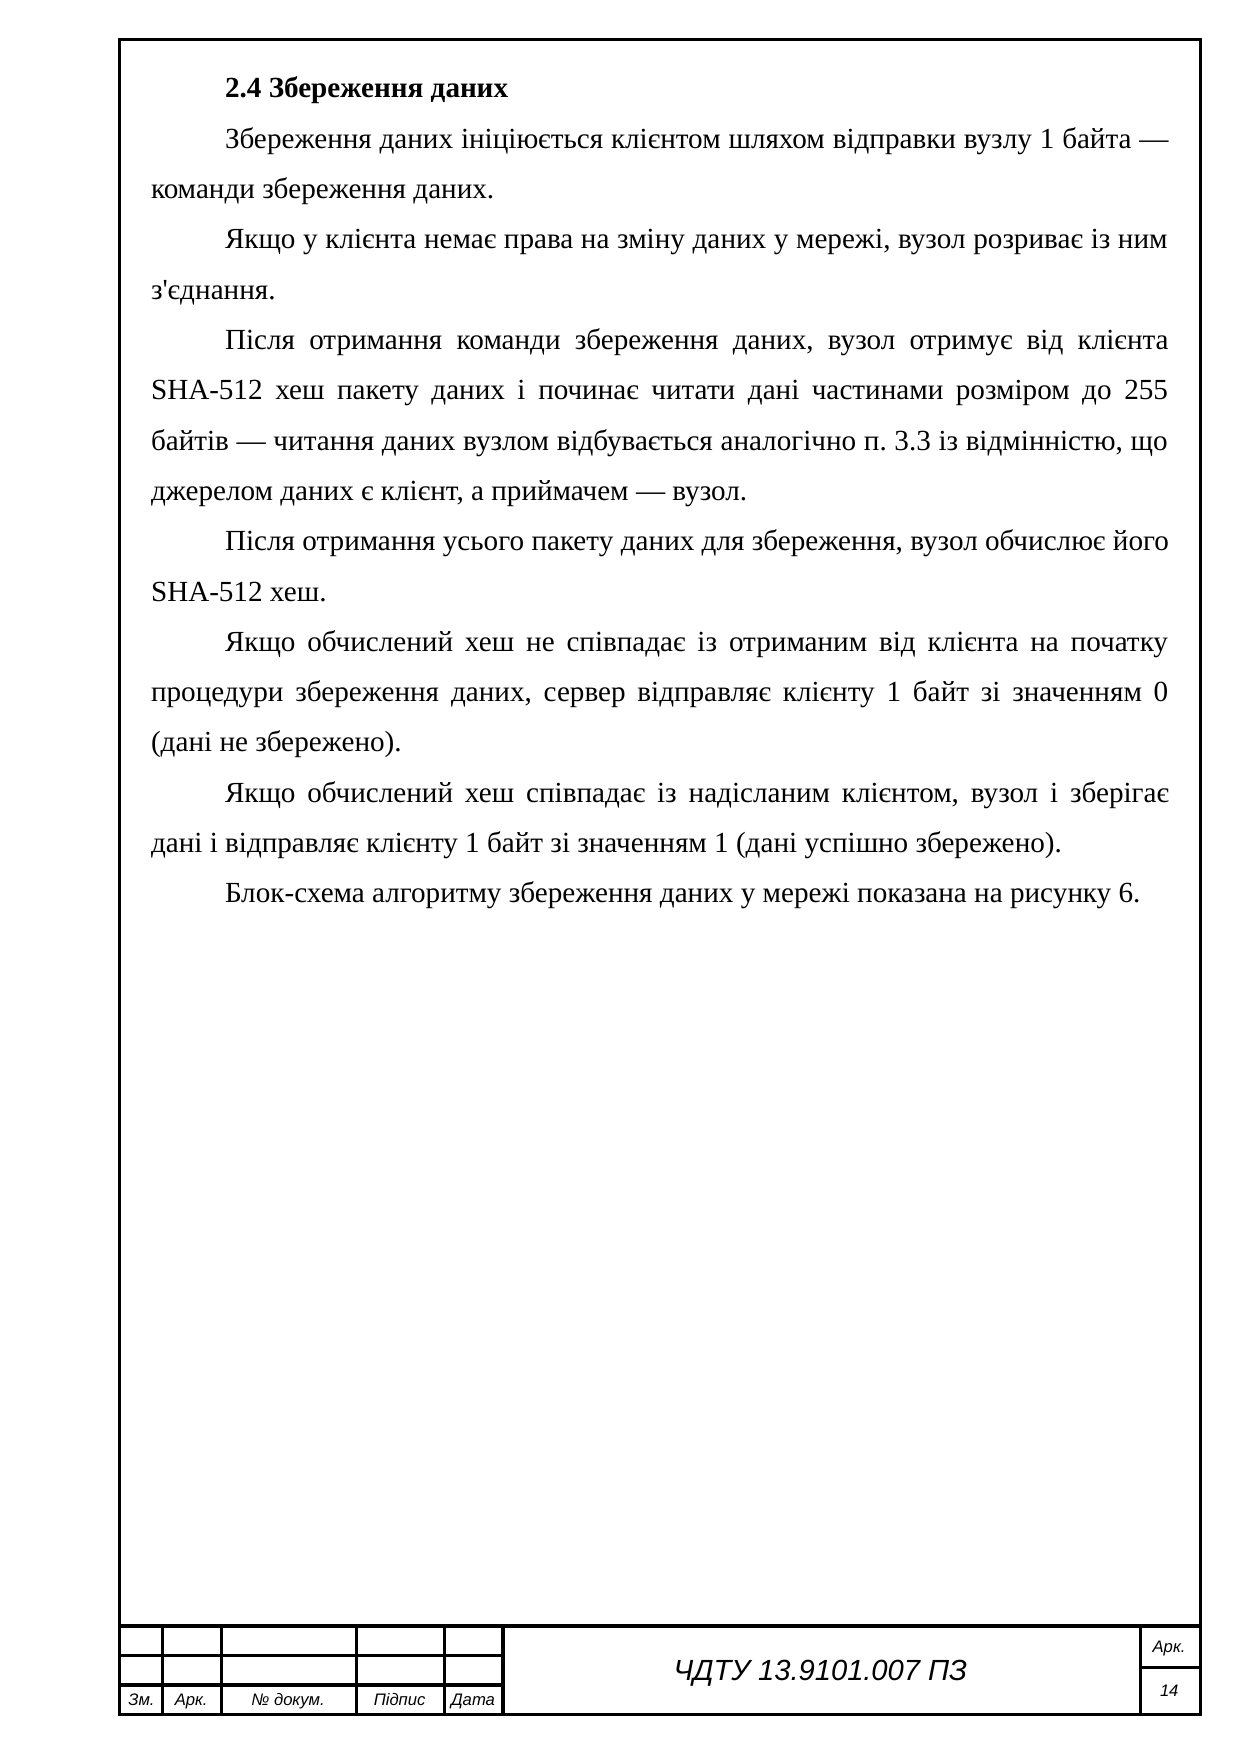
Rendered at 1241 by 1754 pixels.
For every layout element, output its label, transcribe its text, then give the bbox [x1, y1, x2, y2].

text 2.4 Збереження даних [151, 71, 1170, 104]
text Після отримання команди збереження даних, вузол отримує від клієнта SHA-512 хеш пакету даних і починає читати дані частинами розміром до 255 байтів — читання даних вузлом відбувається аналогічно п. 3.3 із відмінністю, що джерелом даних є клієнт, а приймачем — вузол. [151, 322, 1170, 507]
text Якщо у клієнта немає права на зміну даних у мережі, вузол розриває із ним з'єднання. [151, 221, 1170, 305]
text Блок-схема алгоритму збереження даних у мережі показана на рисунку 6. [151, 876, 1170, 909]
text Якщо обчислений хеш не співпадає із отриманим від клієнта на початку процедури збереження даних, сервер відправляє клієнту 1 байт зі значенням 0 (дані не збережено). [151, 624, 1170, 758]
text Збереження даних ініціюється клієнтом шляхом відправки вузлу 1 байта — команди збереження даних. [151, 121, 1170, 205]
text Якщо обчислений хеш співпадає із надісланим клієнтом, вузол і зберігає дані і відправляє клієнту 1 байт зі значенням 1 (дані успішно збережено). [151, 775, 1170, 859]
text Після отримання усього пакету даних для збереження, вузол обчислює його SHA-512 хеш. [151, 523, 1170, 607]
